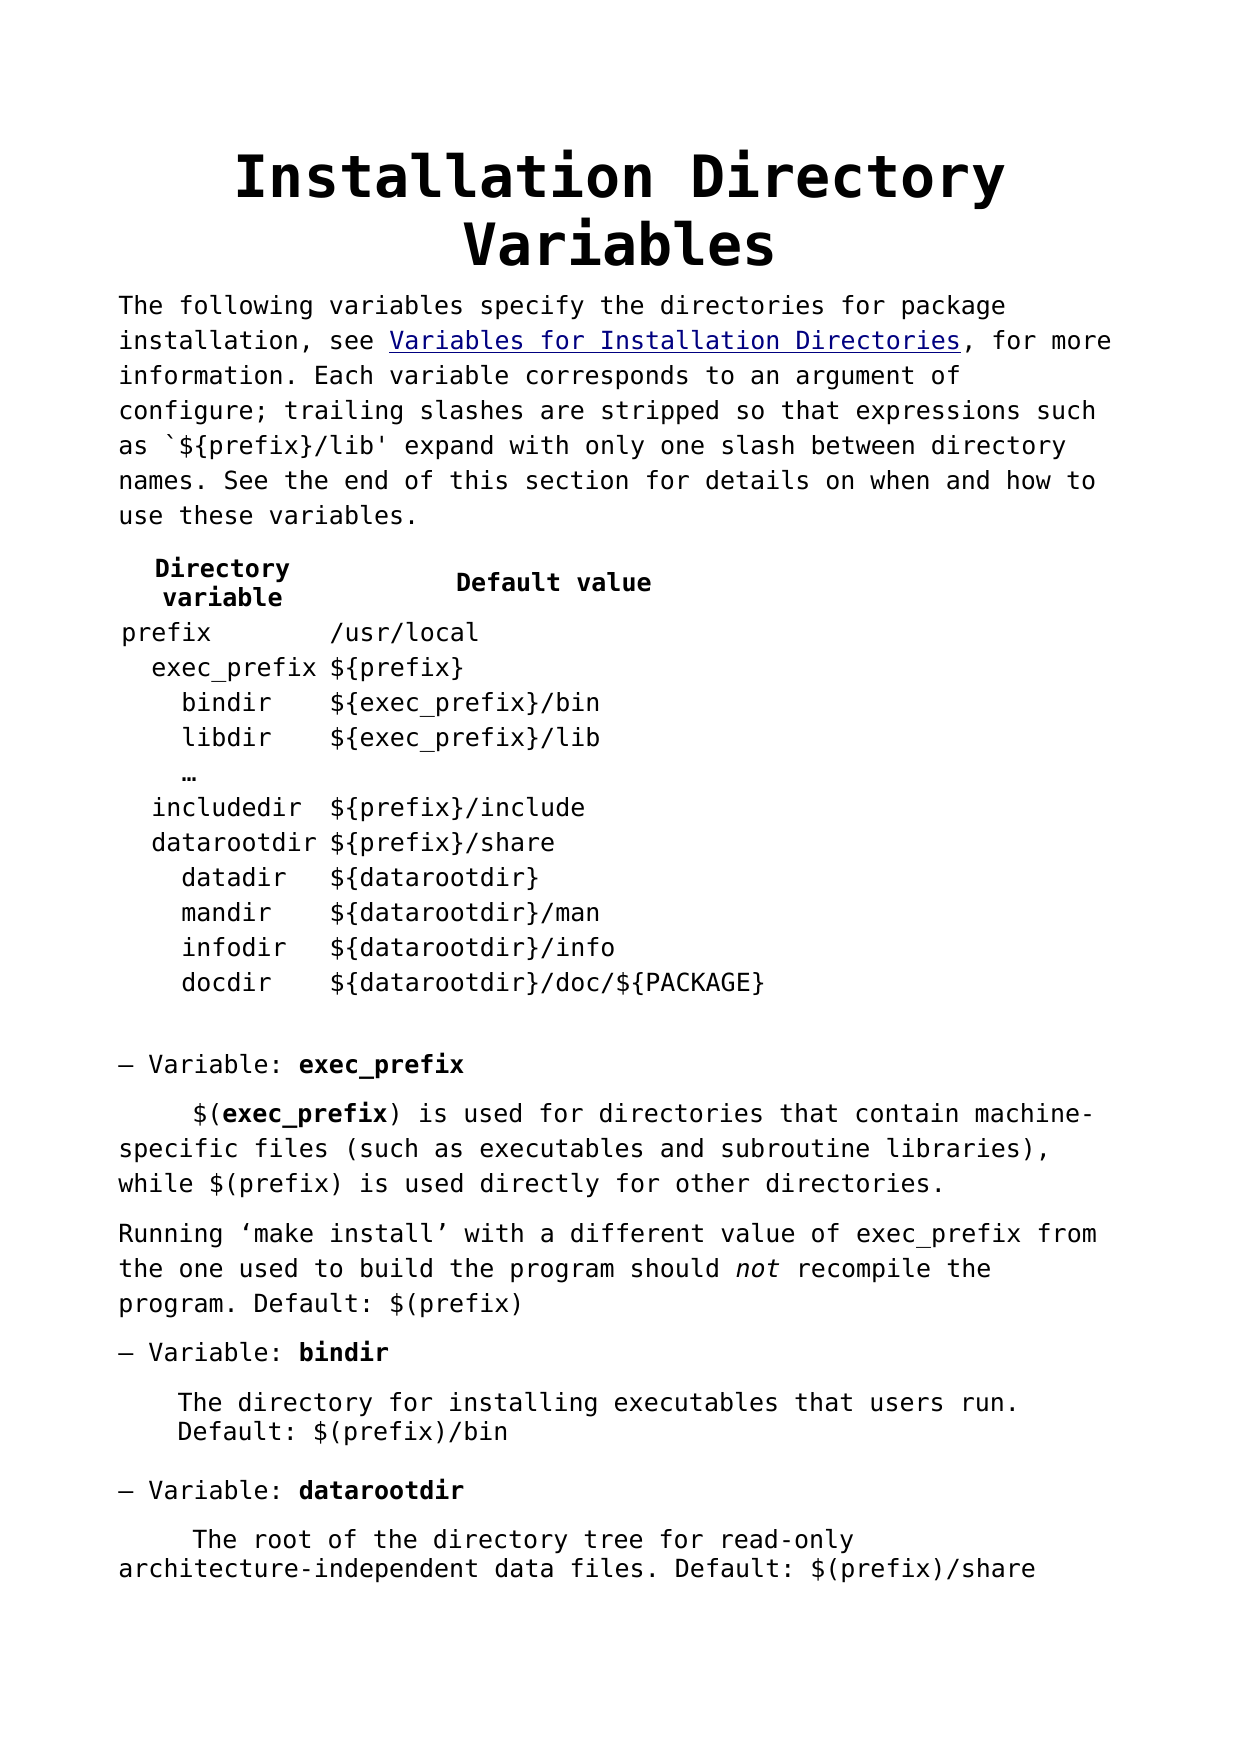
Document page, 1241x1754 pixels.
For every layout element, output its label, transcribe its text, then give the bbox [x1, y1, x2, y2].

table_cell ${datarootdir}/doc/${PACKAGE} [326, 965, 781, 1000]
table_cell ${exec_prefix}/lib [326, 720, 781, 755]
table_cell infodir [118, 930, 326, 965]
table_cell docdir [118, 965, 326, 1000]
table_cell libdir [118, 720, 326, 755]
table_cell datadir [118, 860, 326, 895]
table_cell [326, 755, 781, 790]
text — Variable: bindir [118, 1338, 1122, 1368]
table_cell ${datarootdir}/info [326, 930, 781, 965]
text The root of the directory tree for read-only architecture-independent data files. Default: $(prefix)/share [118, 1526, 1063, 1584]
table_cell /usr/local [326, 615, 781, 650]
table_cell prefix [118, 615, 326, 650]
table_cell ${datarootdir}/man [326, 895, 781, 930]
table_cell datarootdir [118, 825, 326, 860]
table_cell ${exec_prefix}/bin [326, 685, 781, 720]
text $(exec_prefix) is used for directories that contain machine-specific files (such as executables and subroutine libraries), while $(prefix) is used directly for other directories. [118, 1099, 1122, 1198]
text — Variable: datarootdir [118, 1476, 1122, 1505]
table_cell ${datarootdir} [326, 860, 781, 895]
table_header Default value [326, 551, 781, 615]
table_cell ${prefix}/include [326, 790, 781, 825]
table_cell bindir [118, 685, 326, 720]
table_cell ${prefix}/share [326, 825, 781, 860]
table_cell ${prefix} [326, 650, 781, 685]
text — Variable: exec_prefix [118, 1050, 1122, 1079]
text The following variables specify the directories for package installation, see Variables for Installation Directories, for more information. Each variable corresponds to an argument of configure; trailing slashes are stripped so that expressions such as `${prefix}/lib' expand with only one slash between directory names. See the end of this section for details on when and how to use these variables. [118, 291, 1122, 531]
text The directory for installing executables that users run. Default: $(prefix)/bin [177, 1388, 1063, 1446]
title Installation Directory Variables [118, 143, 1122, 279]
table_cell includedir [118, 790, 326, 825]
table_cell mandir [118, 895, 326, 930]
table_cell exec_prefix [118, 650, 326, 685]
table_cell … [118, 755, 326, 790]
table_header Directory variable [118, 551, 326, 615]
text Running ‘make install’ with a different value of exec_prefix from the one used to build the program should not recompile the program. Default: $(prefix) [118, 1219, 1122, 1318]
